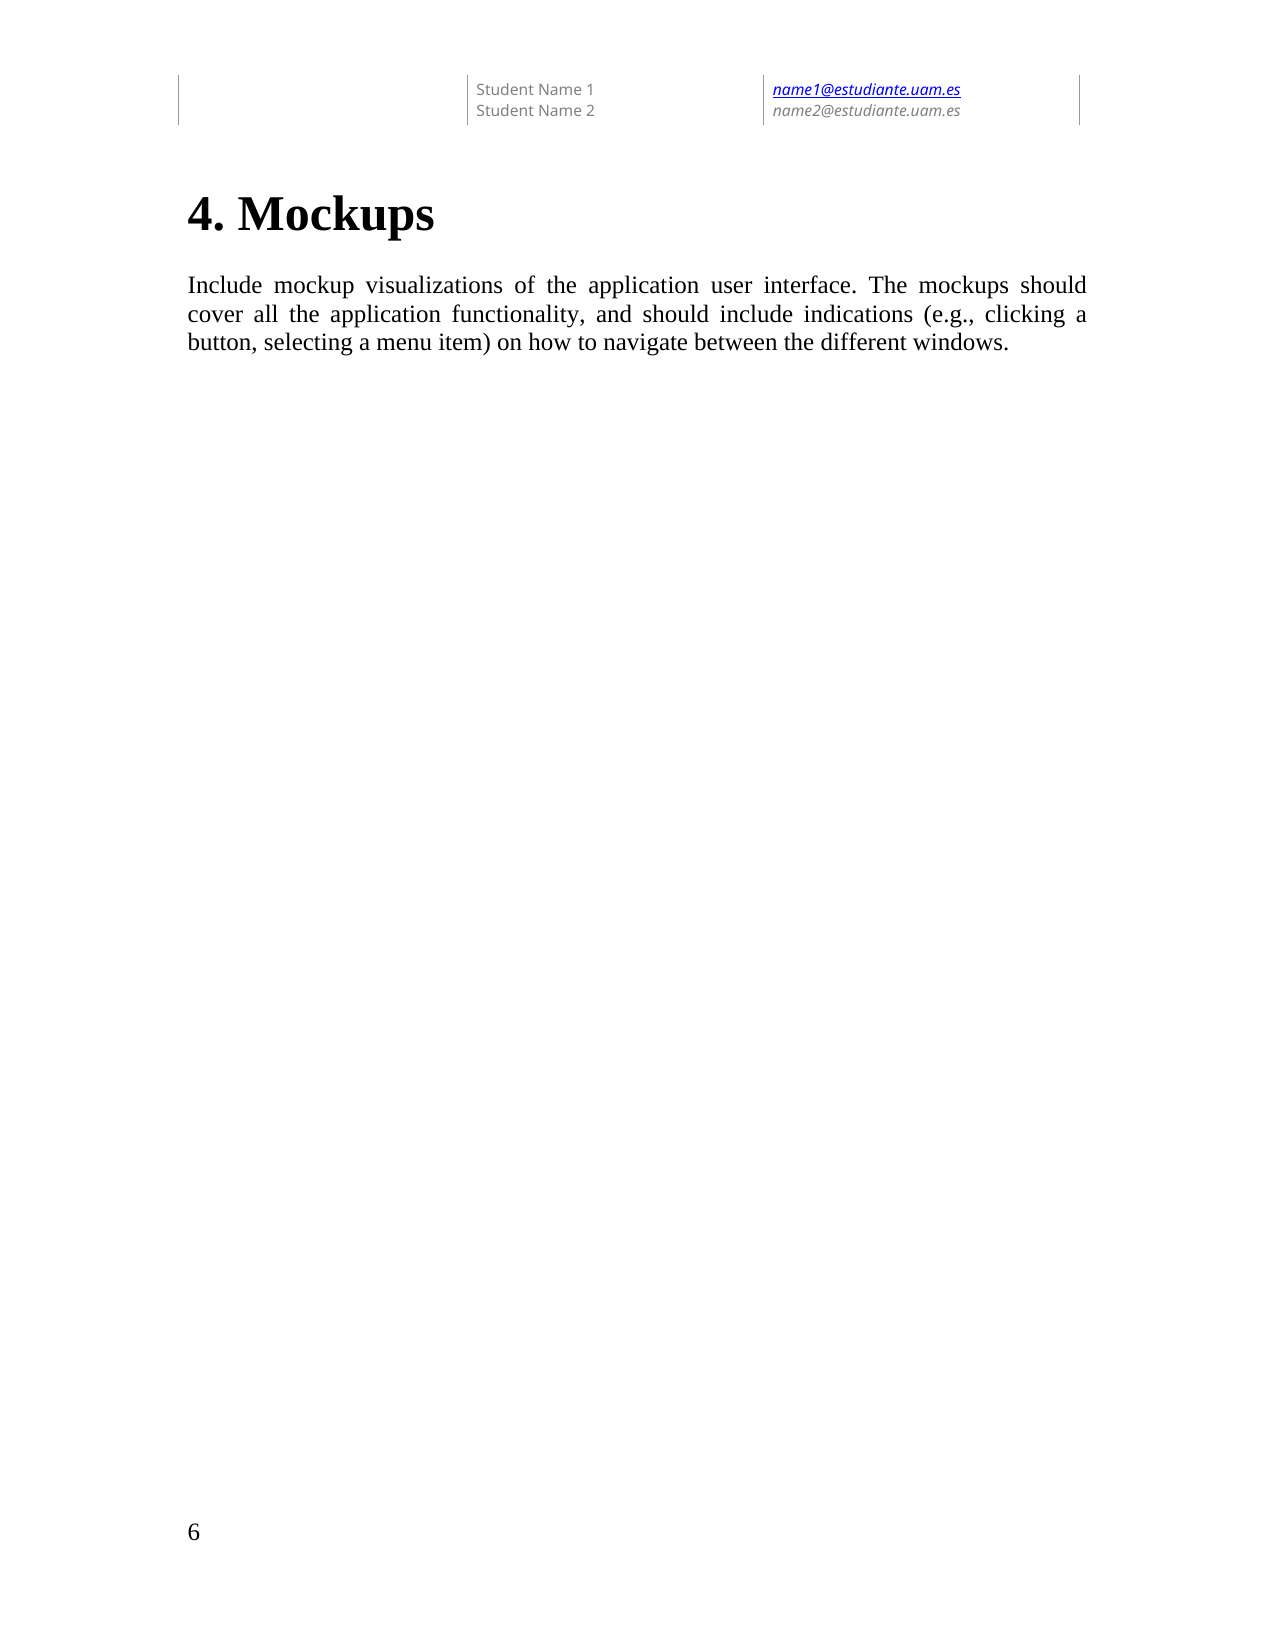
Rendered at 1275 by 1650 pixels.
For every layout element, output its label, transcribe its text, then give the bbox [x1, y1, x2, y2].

text Include mockup visualizations of the application user interface. The mockups should cover all the application functionality, and should include indications (e.g., clicking a button, selecting a menu item) on how to navigate between the different windows. [187, 270, 1087, 356]
subtitle 4. Mockups [187, 183, 1087, 241]
